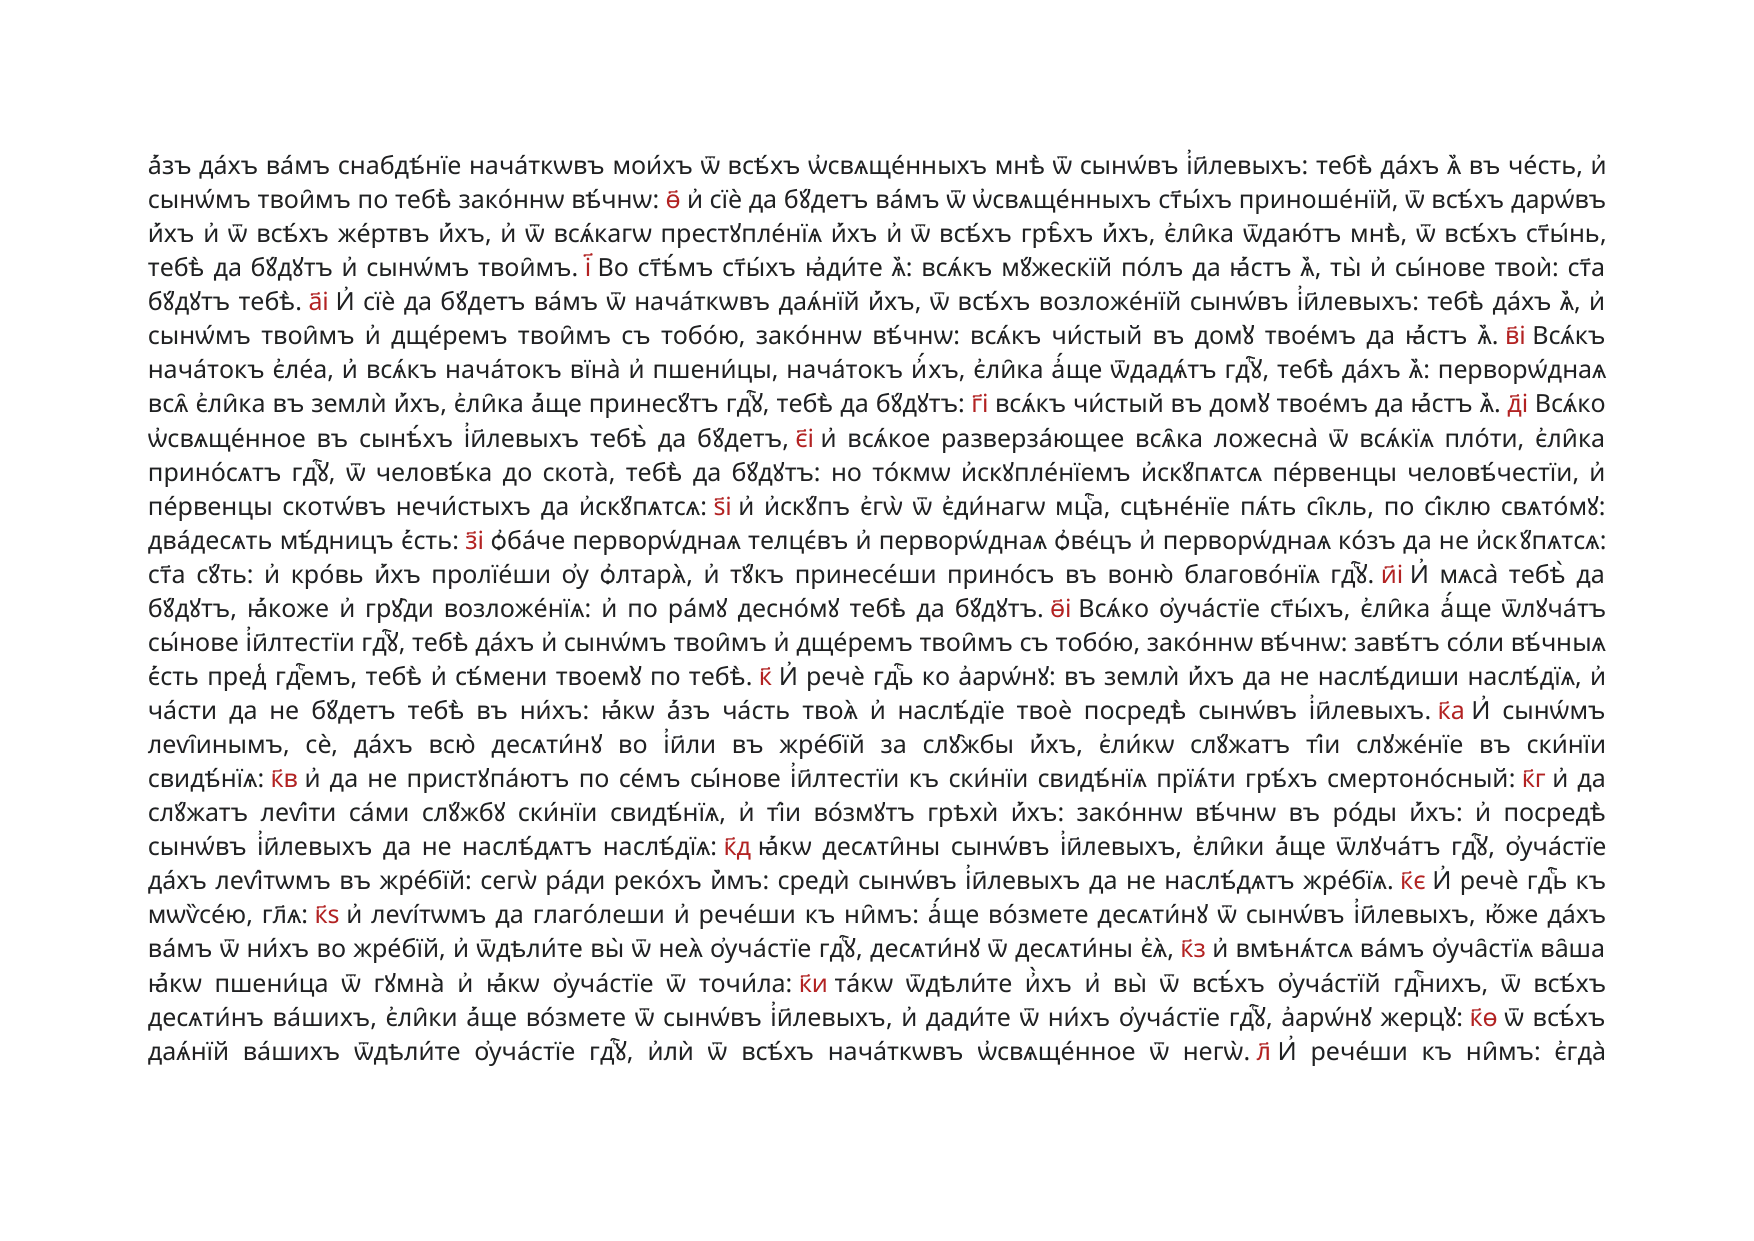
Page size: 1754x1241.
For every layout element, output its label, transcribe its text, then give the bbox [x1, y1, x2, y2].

text а҆́зъ да́хъ ва́мъ снабдѣ́нїе нача́ткѡвъ мои́хъ ѿ всѣ́хъ ѡ҆свѧще́нныхъ мнѣ̀ ѿ сынѡ́въ і҆и҃левыхъ: тебѣ̀ да́хъ ѧ҆̀ въ че́сть, и҆ сынѡ́мъ твои̑мъ по тебѣ̀ зако́ннѡ вѣ́чнѡ: ѳ҃ и҆ сїѐ да бꙋ́детъ ва́мъ ѿ ѡ҆свѧще́нныхъ ст҃ы́хъ приноше́нїй, ѿ всѣ́хъ дарѡ́въ и҆́хъ и҆ ѿ всѣ́хъ же́ртвъ и҆́хъ, и҆ ѿ всѧ́кагѡ престꙋпле́нїѧ и҆́хъ и҆ ѿ всѣ́хъ грѣ̑хъ и҆́хъ, є҆ли̑ка ѿдаю́тъ мнѣ̀, ѿ всѣ́хъ ст҃ы́нь, тебѣ̀ да бꙋ́дꙋтъ и҆ сынѡ́мъ твои̑мъ. і҃ Во ст҃ѣ́мъ ст҃ы́хъ ꙗ҆ди́те ѧ҆̀: всѧ́къ мꙋ́жескїй по́лъ да ꙗ҆́стъ ѧ҆̀, ты̀ и҆ сы́нове твоѝ: ст҃а бꙋ́дꙋтъ тебѣ̀. а҃і И҆ сїѐ да бꙋ́детъ ва́мъ ѿ нача́ткѡвъ даѧ́нїй и҆́хъ, ѿ всѣ́хъ возложе́нїй сынѡ́въ і҆и҃левыхъ: тебѣ̀ да́хъ ѧ҆̀, и҆ сынѡ́мъ твои̑мъ и҆ дще́ремъ твои̑мъ съ тобо́ю, зако́ннѡ вѣ́чнѡ: всѧ́къ чи́стый въ домꙋ̀ твое́мъ да ꙗ҆́стъ ѧ҆̀. в҃і Всѧ́къ нача́токъ є҆ле́а, и҆ всѧ́къ нача́токъ вїна̀ и҆ пшени́цы, нача́токъ и҆́хъ, є҆ли̑ка а҆́ще ѿдадѧ́тъ гдⷭ҇ꙋ, тебѣ̀ да́хъ ѧ҆̀: перворѡ́днаѧ всѧ̑ є҆ли̑ка въ землѝ и҆́хъ, є҆ли̑ка а҆́ще принесꙋ́тъ гдⷭ҇ꙋ, тебѣ̀ да бꙋ́дꙋтъ: г҃і всѧ́къ чи́стый въ домꙋ̀ твое́мъ да ꙗ҆́стъ ѧ҆̀. д҃і Всѧ́ко ѡ҆свѧще́нное въ сынѣ́хъ і҆и҃левыхъ тебѣ̀ да бꙋ́детъ, є҃і и҆ всѧ́кое разверза́ющее всѧ̑ка ложесна̀ ѿ всѧ́кїѧ пло́ти, є҆ли̑ка прино́сѧтъ гдⷭ҇ꙋ, ѿ человѣ́ка до скота̀, тебѣ̀ да бꙋ́дꙋтъ: но то́кмѡ и҆скꙋпле́нїемъ и҆скꙋ́пѧтсѧ пе́рвенцы человѣ́честїи, и҆ пе́рвенцы скотѡ́въ нечи́стыхъ да и҆скꙋ́пѧтсѧ: ѕ҃і и҆ и҆скꙋ́пъ є҆гѡ̀ ѿ є҆ди́нагѡ мцⷭ҇а, сцѣне́нїе пѧ́ть сі̑кль, по сі́клю свѧто́мꙋ: два́десѧть мѣ́дницъ є҆́сть: з҃і ѻ҆ба́че перворѡ́днаѧ телцє́въ и҆ перворѡ́днаѧ ѻ҆ве́цъ и҆ перворѡ́днаѧ ко́зъ да не и҆скꙋ́пѧтсѧ: ст҃а сꙋ́ть: и҆ кро́вь и҆́хъ пролїе́ши ѹ҆ ѻ҆лтарѧ̀, и҆ тꙋ́къ принесе́ши прино́съ въ воню̀ благово́нїѧ гдⷭ҇ꙋ. и҃і И҆ мѧса̀ тебѣ̀ да бꙋ́дꙋтъ, ꙗ҆́коже и҆ грꙋ̑ди возложе́нїѧ: и҆ по ра́мꙋ десно́мꙋ тебѣ̀ да бꙋ́дꙋтъ. ѳ҃і Всѧ́ко ѹ҆ча́стїе ст҃ы́хъ, є҆ли̑ка а҆́ще ѿлꙋча́тъ сы́нове і҆и҃лтестїи гдⷭ҇ꙋ, тебѣ̀ да́хъ и҆ сынѡ́мъ твои̑мъ и҆ дще́ремъ твои̑мъ съ тобо́ю, зако́ннѡ вѣ́чнѡ: завѣ́тъ со́ли вѣ́чныѧ є҆́сть пред̾ гдⷭ҇емъ, тебѣ̀ и҆ сѣ́мени твоемꙋ̀ по тебѣ̀. к҃ И҆ речѐ гдⷭ҇ь ко а҆арѡ́нꙋ: въ землѝ и҆́хъ да не наслѣ́диши наслѣ́дїѧ, и҆ ча́сти да не бꙋ́детъ тебѣ̀ въ ни́хъ: ꙗ҆́кѡ а҆́зъ ча́сть твоѧ̀ и҆ наслѣ́дїе твоѐ посредѣ̀ сынѡ́въ і҆и҃левыхъ. к҃а И҆ сынѡ́мъ леѵі̑инымъ, сѐ, да́хъ всю̀ десѧти́нꙋ во і҆и҃ли въ жре́бїй за слꙋ̑жбы и҆́хъ, є҆ли́кѡ слꙋ́жатъ ті́и слꙋже́нїе въ ски́нїи свидѣ́нїѧ: к҃в и҆ да не пристꙋпа́ютъ по се́мъ сы́нове і҆и҃лтестїи къ ски́нїи свидѣ́нїѧ прїѧ́ти грѣ́хъ смертоно́сный: к҃г и҆ да слꙋ́жатъ леѵі́ти са́ми слꙋ́жбꙋ ски́нїи свидѣ́нїѧ, и҆ ті́и во́змꙋтъ грѣхѝ и҆́хъ: зако́ннѡ вѣ́чнѡ въ ро́ды и҆́хъ: и҆ посредѣ̀ сынѡ́въ і҆и҃левыхъ да не наслѣ́дѧтъ наслѣ́дїѧ: к҃д ꙗ҆́кѡ десѧти̑ны сынѡ́въ і҆и҃левыхъ, є҆ли̑ки а҆́ще ѿлꙋча́тъ гдⷭ҇ꙋ, ѹ҆ча́стїе да́хъ леѵі́тѡмъ въ жре́бїй: сегѡ̀ ра́ди реко́хъ и҆̀мъ: средѝ сынѡ́въ і҆и҃левыхъ да не наслѣ́дѧтъ жре́бїѧ. к҃є И҆ речѐ гдⷭ҇ь къ мѡѷсе́ю, гл҃ѧ: к҃ѕ и҆ леѵі́тѡмъ да глаго́леши и҆ рече́ши къ ни̑мъ: а҆́ще во́змете десѧти́нꙋ ѿ сынѡ́въ і҆и҃левыхъ, ю҆́же да́хъ ва́мъ ѿ ни́хъ во жре́бїй, и҆ ѿдѣли́те вы̀ ѿ неѧ̀ ѹ҆ча́стїе гдⷭ҇ꙋ, десѧти́нꙋ ѿ десѧти́ны є҆ѧ̀, к҃з и҆ вмѣнѧ́тсѧ ва́мъ ѹ҆ча̑стїѧ ва̑ша ꙗ҆́кѡ пшени́ца ѿ гꙋмна̀ и҆ ꙗ҆́кѡ ѹ҆ча́стїе ѿ точи́ла: к҃и та́кѡ ѿдѣли́те и҆̀хъ и҆ вы̀ ѿ всѣ́хъ ѹ҆ча́стїй гдⷭ҇нихъ, ѿ всѣ́хъ десѧти́нъ ва́шихъ, є҆ли̑ки а҆́ще во́змете ѿ сынѡ́въ і҆и҃левыхъ, и҆ дади́те ѿ ни́хъ ѹ҆ча́стїе гдⷭ҇ꙋ, а҆арѡ́нꙋ жерцꙋ̀: к҃ѳ ѿ всѣ́хъ даѧ́нїй ва́шихъ ѿдѣли́те ѹ҆ча́стїе гдⷭ҇ꙋ, и҆лѝ ѿ всѣ́хъ нача́ткѡвъ ѡ҆свѧще́нное ѿ негѡ̀. л҃ И҆ рече́ши къ ни̑мъ: є҆гда̀ [148, 148, 1606, 1067]
